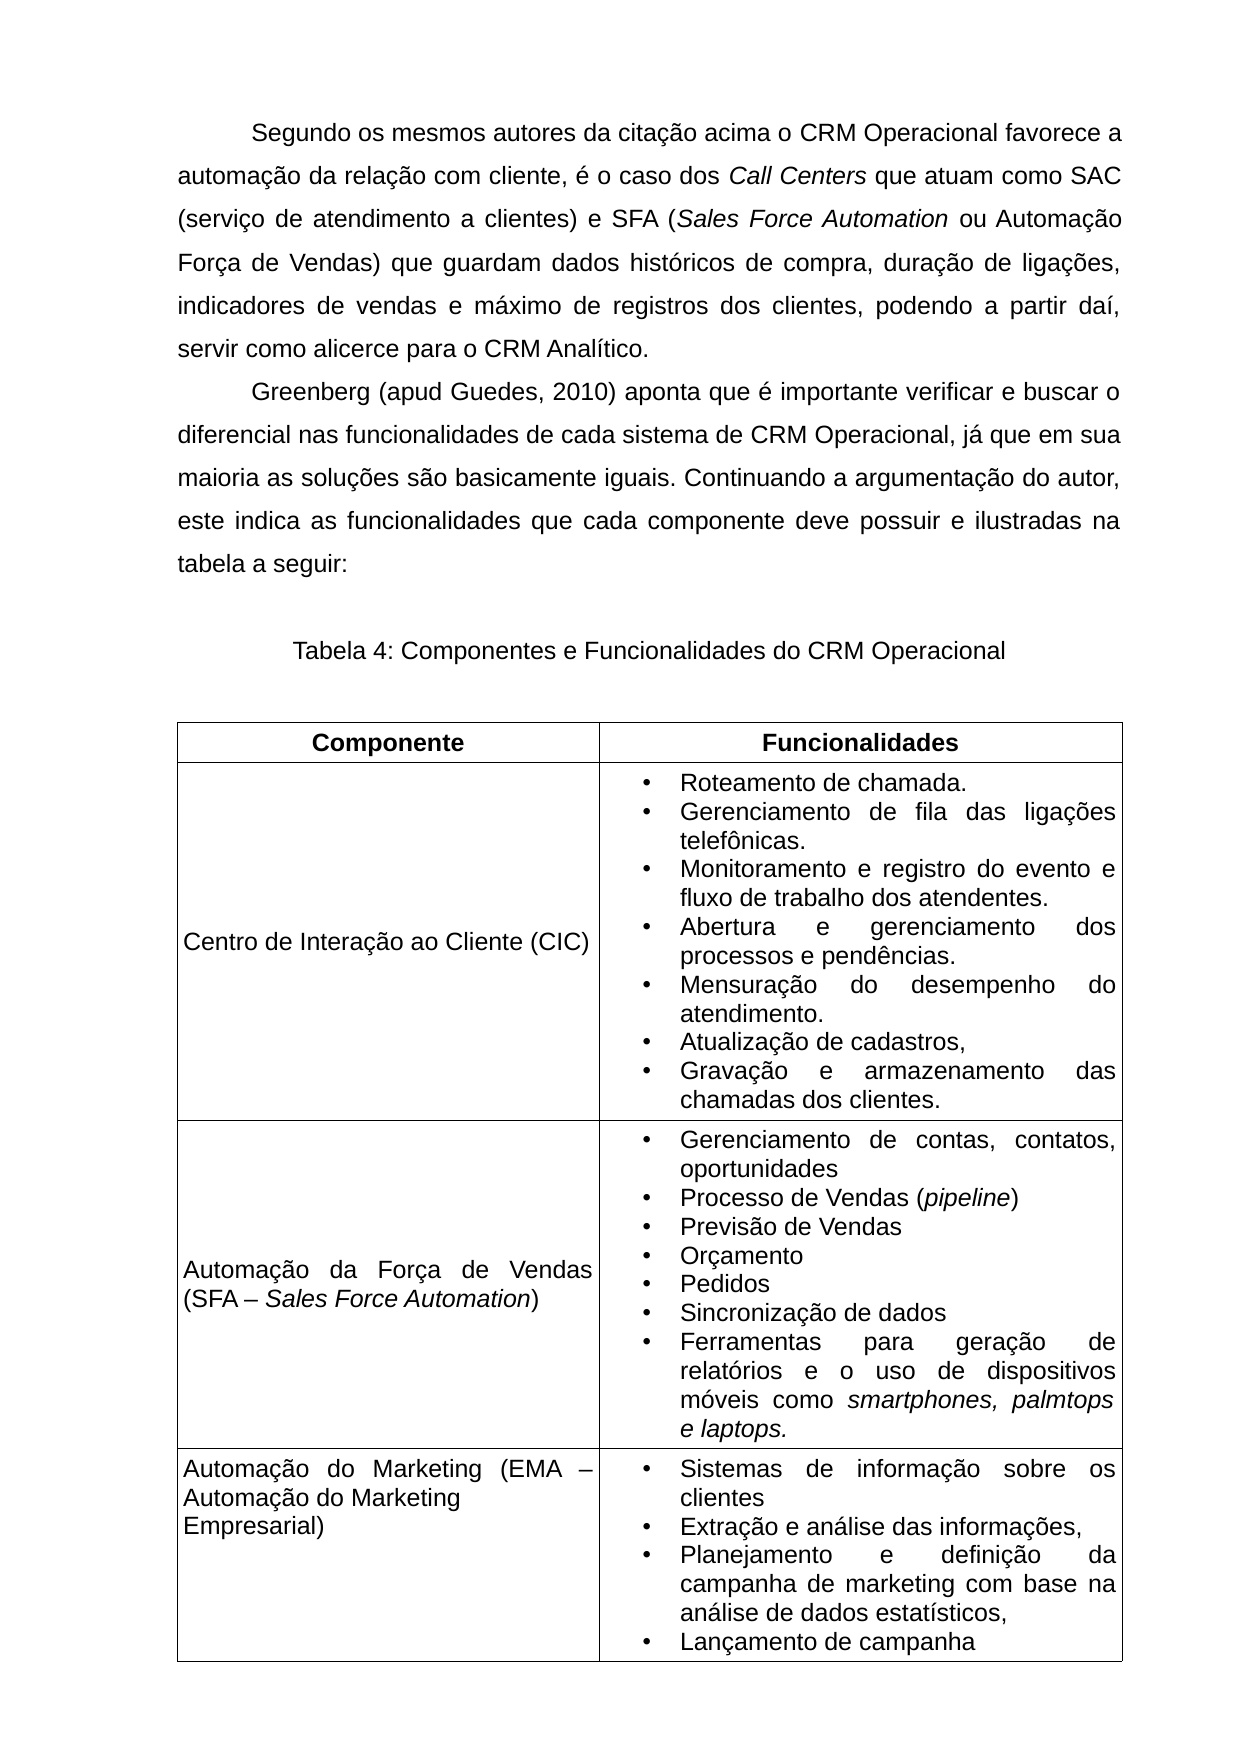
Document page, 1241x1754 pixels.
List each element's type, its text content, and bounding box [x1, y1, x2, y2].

table_header Componente [178, 723, 599, 762]
table_header Funcionalidades [600, 723, 1122, 762]
text Greenberg (apud Guedes, 2010) aponta que é importante verificar e buscar o diferencial nas funcionalidades de cada sistema de CRM Operacional, já que em sua maioria as soluções são basicamente iguais. Continuando a argumentação do autor, este indica as funcionalidades que cada componente deve possuir e ilustradas na tabela a seguir: [177, 377, 1122, 578]
table_cell Centro de Interação ao Cliente (CIC) [178, 763, 599, 1119]
table_cell Roteamento de chamada. Gerenciamento de fila das ligações telefônicas. Monitoramento e registro do evento e fluxo de trabalho dos atendentes. Abertura e gerenciamento dos processos e pendências. Mensuração do desempenho do atendimento. Atualização de cadastros, Gravação e armazenamento das chamadas dos clientes. [600, 763, 1122, 1119]
table_cell Sistemas de informação sobre os clientes Extração e análise das informações, Planejamento e definição da campanha de marketing com base na análise de dados estatísticos, Lançamento de campanha Gerenciamento de respostas e uma ferramenta de fluxo de trabalho de modo que haja uma visão uniforme do cliente por toda a empresa. [600, 1449, 1122, 1661]
table_cell Automação da Força de Vendas (SFA – Sales Force Automation) [178, 1121, 599, 1448]
text Segundo os mesmos autores da citação acima o CRM Operacional favorece a automação da relação com cliente, é o caso dos Call Centers que atuam como SAC (serviço de atendimento a clientes) e SFA (Sales Force Automation ou Automação Força de Vendas) que guardam dados históricos de compra, duração de ligações, indicadores de vendas e máximo de registros dos clientes, podendo a partir daí, servir como alicerce para o CRM Analítico. [177, 118, 1122, 362]
table_cell Automação do Marketing (EMA – Automação do Marketing Empresarial) [178, 1449, 599, 1661]
text Tabela 4: Componentes e Funcionalidades do CRM Operacional [177, 636, 1122, 664]
table_cell Gerenciamento de contas, contatos, oportunidades Processo de Vendas (pipeline) Previsão de Vendas Orçamento Pedidos Sincronização de dados Ferramentas para geração de relatórios e o uso de dispositivos móveis como smartphones, palmtops e laptops. [600, 1121, 1122, 1448]
